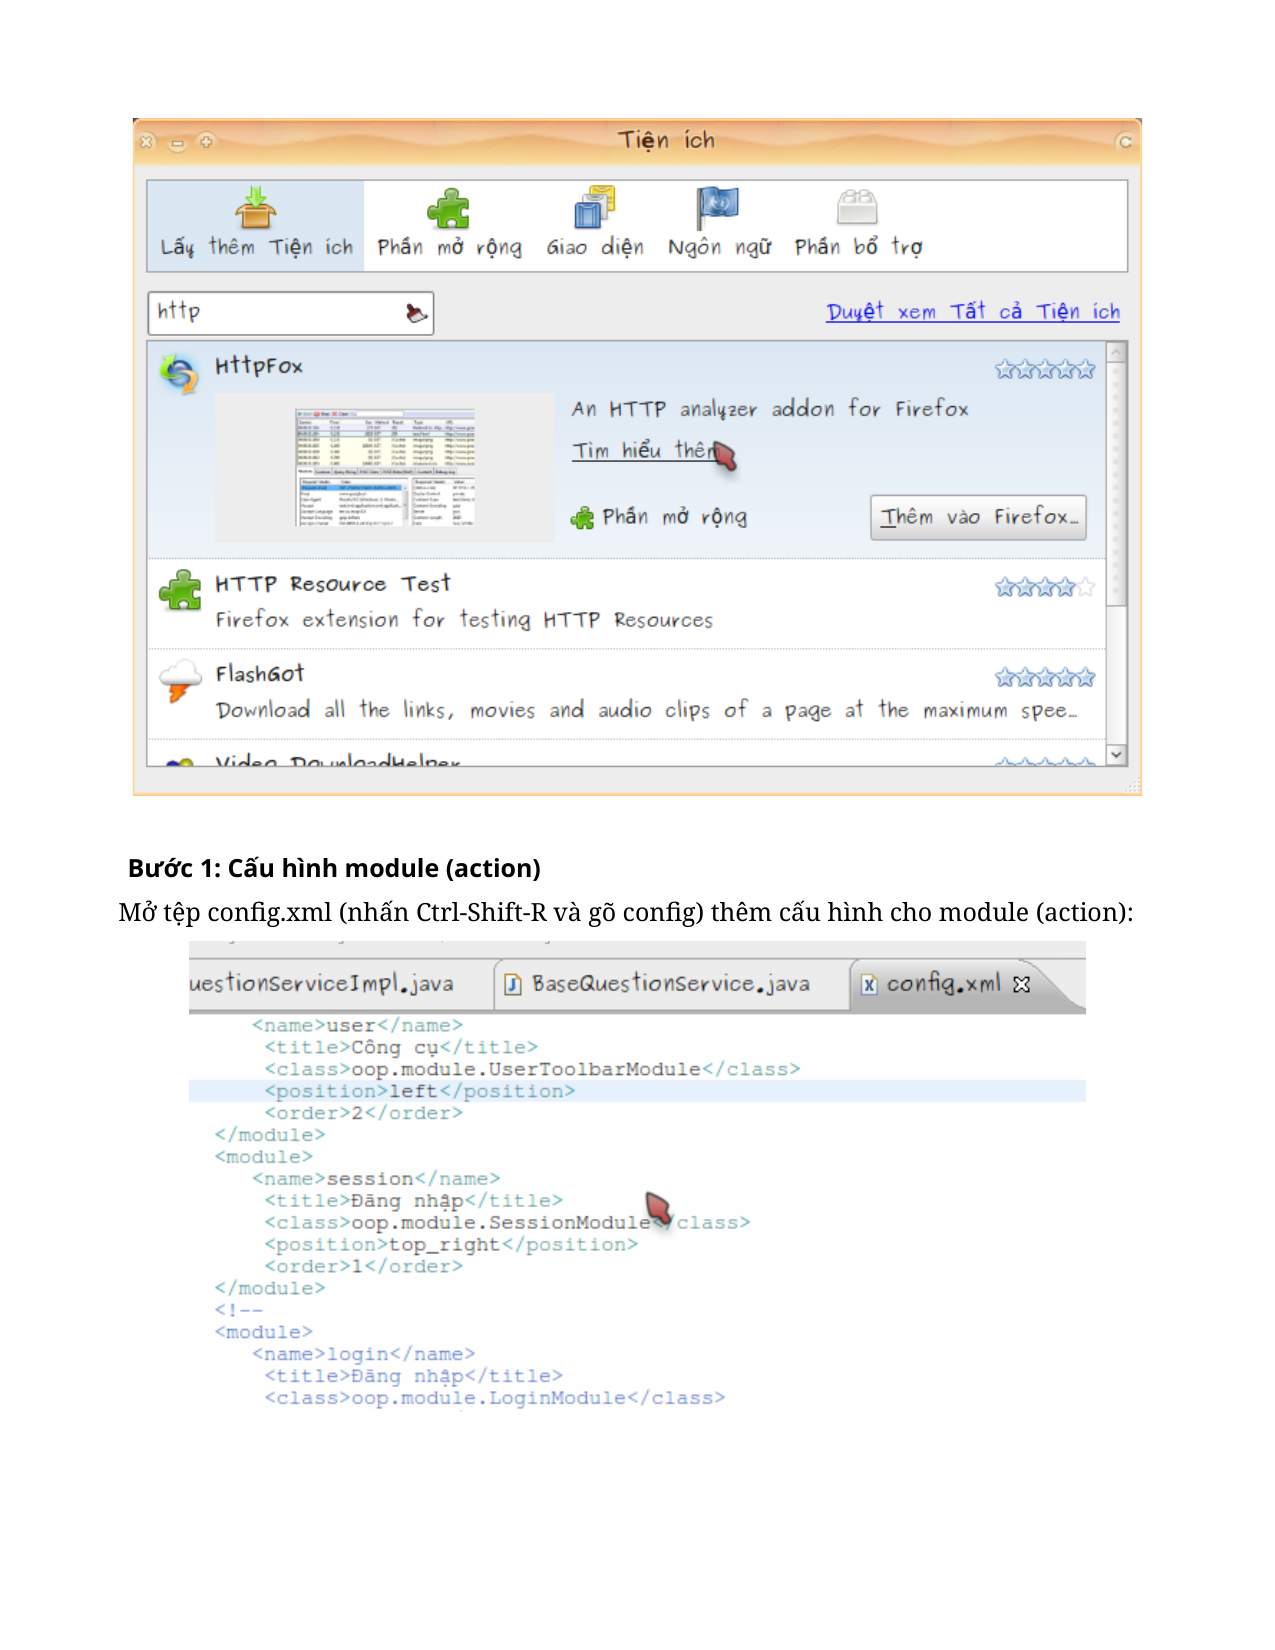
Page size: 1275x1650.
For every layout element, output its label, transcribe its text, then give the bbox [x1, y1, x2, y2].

subtitle Bước 1: Cấu hình module (action) [127, 851, 1147, 885]
picture [189, 941, 1086, 1412]
text Mở tệp config.xml (nhấn Ctrl-Shift-R và gõ config) thêm cấu hình cho module (action): [118, 894, 1157, 929]
picture [132, 118, 1143, 796]
